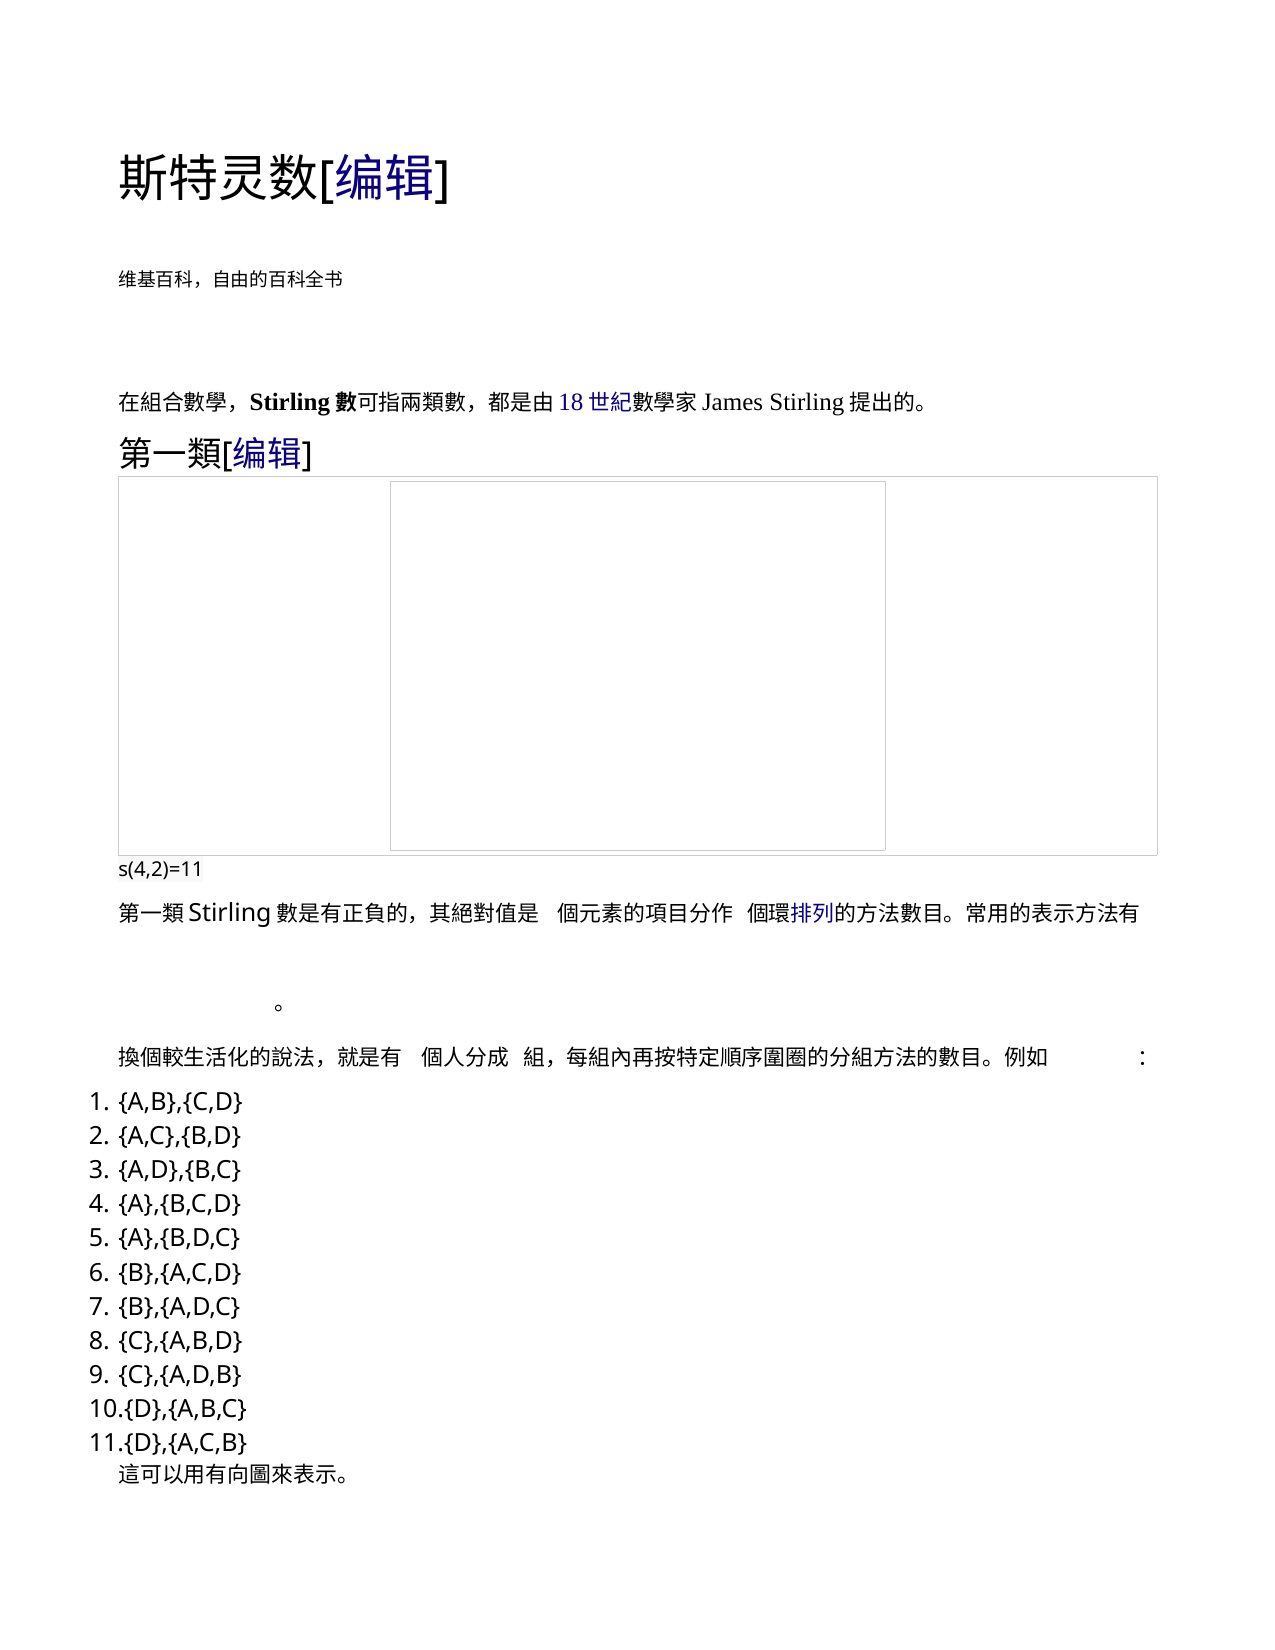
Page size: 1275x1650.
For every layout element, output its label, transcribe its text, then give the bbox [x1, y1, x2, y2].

list {A},{B,C,D} [118, 1186, 1157, 1220]
subtitle 第一類[编辑] [118, 429, 1157, 476]
list {C},{A,D,B} [118, 1356, 1157, 1390]
text s(4,2)=11 [118, 856, 1157, 882]
list {D},{A,B,C} [118, 1390, 1157, 1424]
list {C},{A,B,D} [118, 1322, 1157, 1356]
list {A,B},{C,D} [118, 1084, 1157, 1118]
list {D},{A,C,B} [118, 1424, 1157, 1458]
subtitle 斯特灵数[编辑] [118, 143, 1157, 211]
text 第一類Stirling數是有正負的，其絕對值是個元素的項目分作個環排列的方法數目。常用的表示方法有。 [118, 895, 1157, 1017]
list {A,C},{B,D} [118, 1118, 1157, 1152]
list {A,D},{B,C} [118, 1152, 1157, 1186]
list {B},{A,D,C} [118, 1288, 1157, 1322]
list {A},{B,D,C} [118, 1220, 1157, 1254]
text 维基百科，自由的百科全书 [118, 265, 1157, 292]
list {B},{A,C,D} [118, 1254, 1157, 1288]
text 這可以用有向圖來表示。 [118, 1458, 1157, 1488]
text 在組合數學，Stirling數可指兩類數，都是由18世紀數學家James Stirling提出的。 [118, 387, 1157, 417]
text 換個較生活化的說法，就是有個人分成組，每組內再按特定順序圍圈的分組方法的數目。例如： [118, 1029, 1157, 1071]
